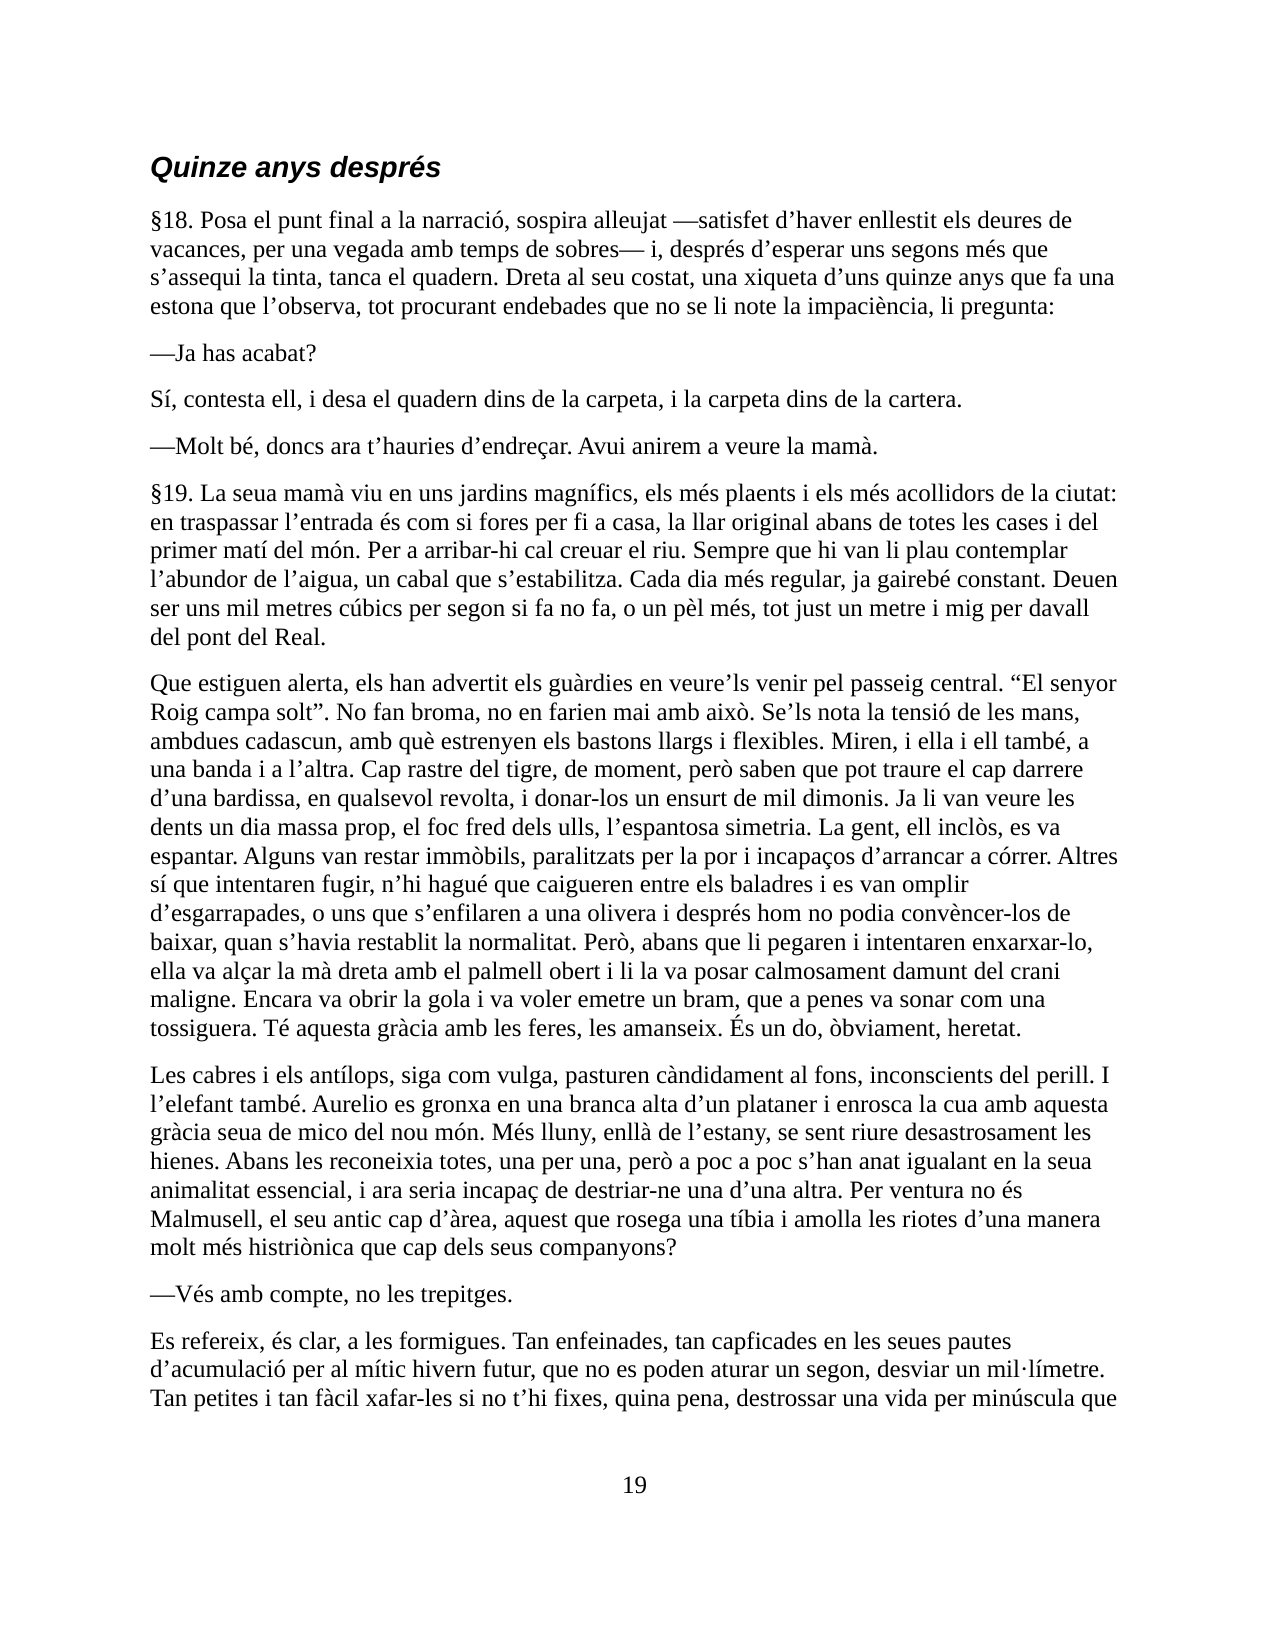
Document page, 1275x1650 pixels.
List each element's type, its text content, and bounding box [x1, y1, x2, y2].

text Sí, contesta ell, i desa el quadern dins de la carpeta, i la carpeta dins de la cartera. [150, 384, 1125, 413]
text Es refereix, és clar, a les formigues. Tan enfeinades, tan capficades en les seues pautes d’acumulació per al mític hivern futur, que no es poden aturar un segon, desviar un mil·límetre. Tan petites i tan fàcil xafar-les si no t’hi fixes, quina pena, destrossar una vida per minúscula que [150, 1326, 1125, 1412]
text Les cabres i els antílops, siga com vulga, pasturen càndidament al fons, inconscients del perill. I l’elefant també. Aurelio es gronxa en una branca alta d’un plataner i enrosca la cua amb aquesta gràcia seua de mico del nou món. Més lluny, enllà de l’estany, se sent riure desastrosament les hienes. Abans les reconeixia totes, una per una, però a poc a poc s’han anat igualant en la seua animalitat essencial, i ara seria incapaç de destriar-ne una d’una altra. Per ventura no és Malmusell, el seu antic cap d’àrea, aquest que rosega una tíbia i amolla les riotes d’una manera molt més histriònica que cap dels seus companyons? [150, 1060, 1125, 1261]
text §18. Posa el punt final a la narració, sospira alleujat —satisfet d’haver enllestit els deures de vacances, per una vegada amb temps de sobres— i, després d’esperar uns segons més que s’assequi la tinta, tanca el quadern. Dreta al seu costat, una xiqueta d’uns quinze anys que fa una estona que l’observa, tot procurant endebades que no se li note la impaciència, li pregunta: [150, 205, 1125, 320]
subtitle Quinze anys després [150, 150, 1125, 183]
text —Molt bé, doncs ara t’hauries d’endreçar. Avui anirem a veure la mamà. [150, 431, 1125, 460]
text Que estiguen alerta, els han advertit els guàrdies en veure’ls venir pel passeig central. “El senyor Roig campa solt”. No fan broma, no en farien mai amb això. Se’ls nota la tensió de les mans, ambdues cadascun, amb què estrenyen els bastons llargs i flexibles. Miren, i ella i ell també, a una banda i a l’altra. Cap rastre del tigre, de moment, però saben que pot traure el cap darrere d’una bardissa, en qualsevol revolta, i donar-los un ensurt de mil dimonis. Ja li van veure les dents un dia massa prop, el foc fred dels ulls, l’espantosa simetria. La gent, ell inclòs, es va espantar. Alguns van restar immòbils, paralitzats per la por i incapaços d’arrancar a córrer. Altres sí que intentaren fugir, n’hi hagué que caigueren entre els baladres i es van omplir d’esgarrapades, o uns que s’enfilaren a una olivera i després hom no podia convèncer-los de baixar, quan s’havia restablit la normalitat. Però, abans que li pegaren i intentaren enxarxar-lo, ella va alçar la mà dreta amb el palmell obert i li la va posar calmosament damunt del crani maligne. Encara va obrir la gola i va voler emetre un bram, que a penes va sonar com una tossiguera. Té aquesta gràcia amb les feres, les amanseix. És un do, òbviament, heretat. [150, 668, 1125, 1042]
text —Ja has acabat? [150, 338, 1125, 367]
text §19. La seua mamà viu en uns jardins magnífics, els més plaents i els més acollidors de la ciutat: en traspassar l’entrada és com si fores per fi a casa, la llar original abans de totes les cases i del primer matí del món. Per a arribar-hi cal creuar el riu. Sempre que hi van li plau contemplar l’abundor de l’aigua, un cabal que s’estabilitza. Cada dia més regular, ja gairebé constant. Deuen ser uns mil metres cúbics per segon si fa no fa, o un pèl més, tot just un metre i mig per davall del pont del Real. [150, 478, 1125, 650]
text —Vés amb compte, no les trepitges. [150, 1279, 1125, 1308]
